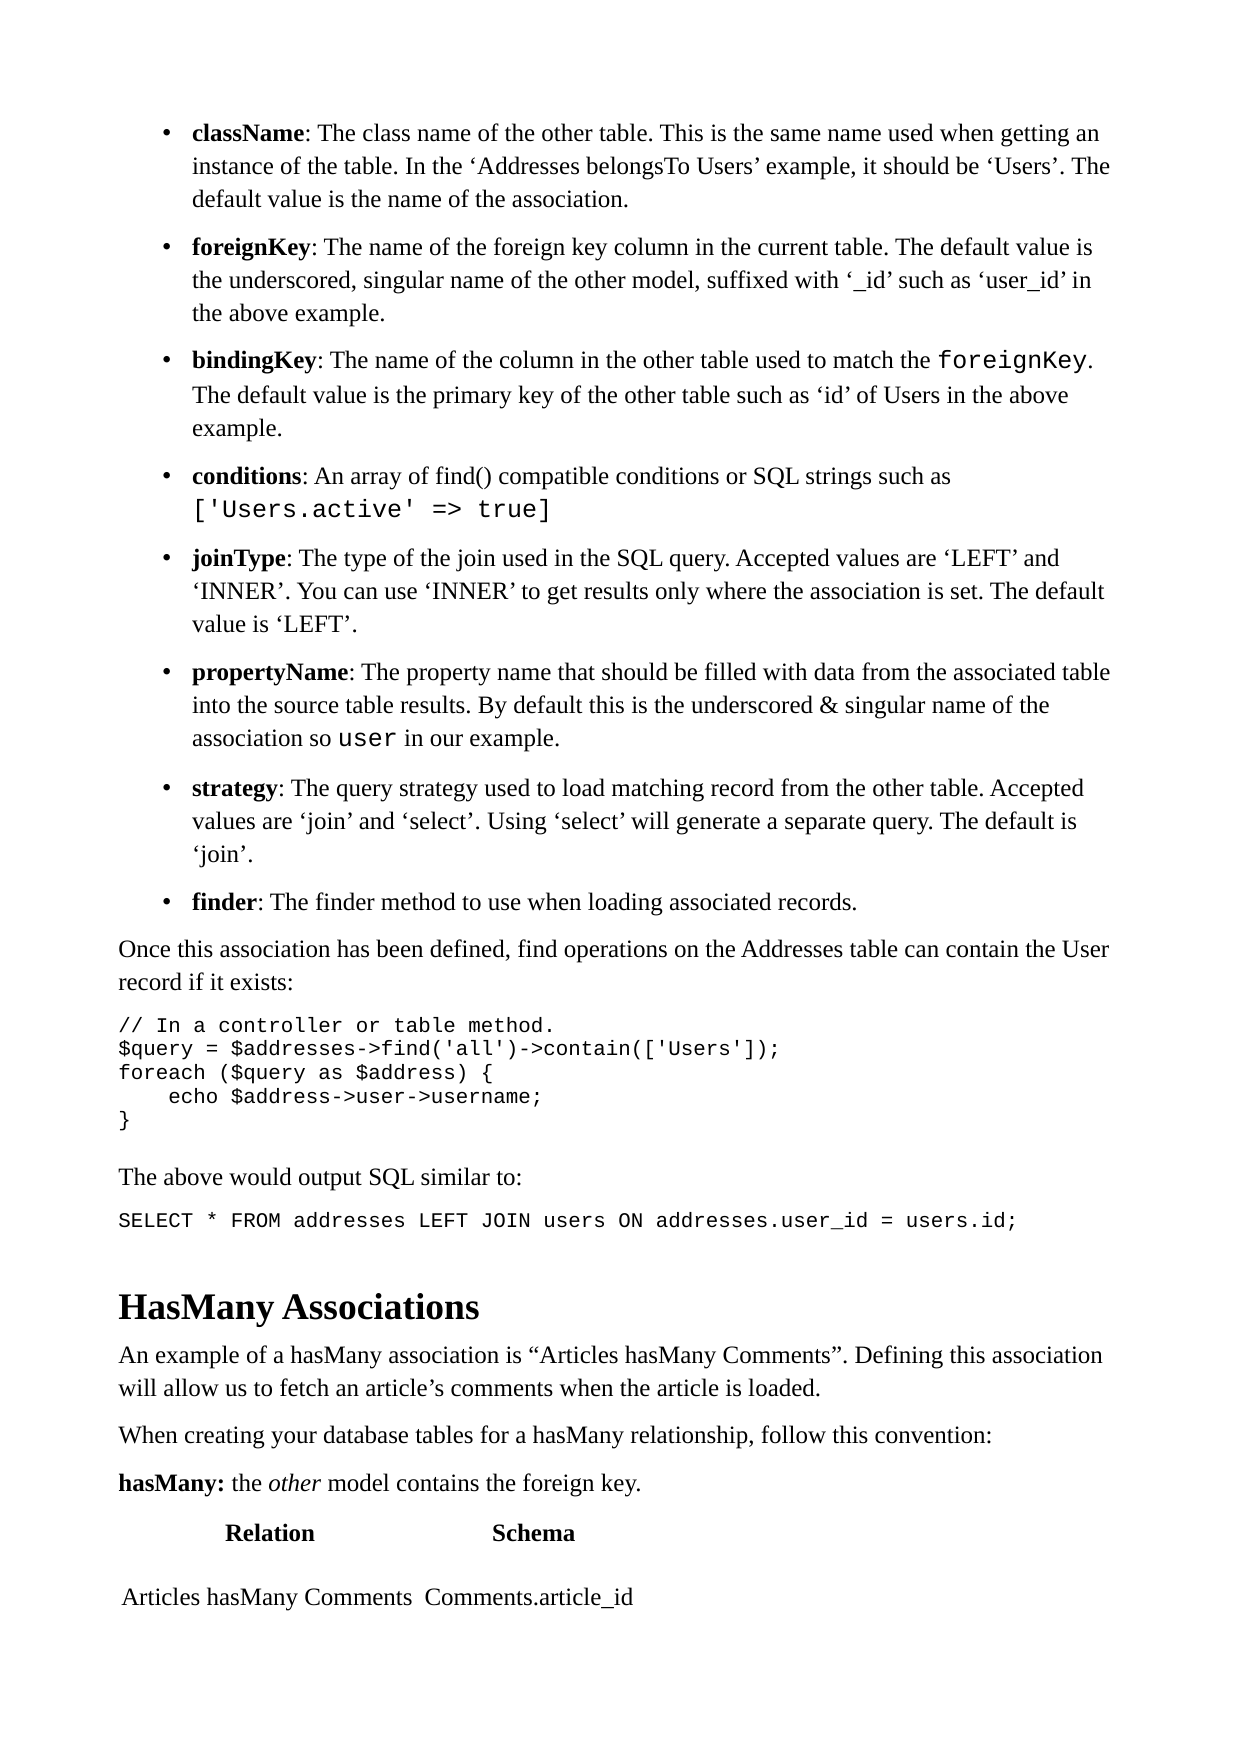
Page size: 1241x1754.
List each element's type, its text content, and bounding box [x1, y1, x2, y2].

list foreignKey: The name of the foreign key column in the current table. The default value is the underscored, singular name of the other model, suffixed with ‘_id’ such as ‘user_id’ in the above example. [162, 232, 1122, 327]
text $query = $addresses->find('all')->contain(['Users']); [118, 1038, 1122, 1062]
text hasMany: the other model contains the foreign key. [118, 1468, 1122, 1497]
list strategy: The query strategy used to load matching record from the other table. Accepted values are ‘join’ and ‘select’. Using ‘select’ will generate a separate query. The default is ‘join’. [162, 773, 1122, 868]
table_cell Articles hasMany Comments [118, 1580, 421, 1614]
text When creating your database tables for a hasMany relationship, follow this convention: [118, 1420, 1122, 1449]
table_header Relation [118, 1516, 421, 1579]
text SELECT * FROM addresses LEFT JOIN users ON addresses.user_id = users.id; [118, 1210, 1122, 1234]
list joinType: The type of the join used in the SQL query. Accepted values are ‘LEFT’ and ‘INNER’. You can use ‘INNER’ to get results only where the association is set. The default value is ‘LEFT’. [162, 543, 1122, 638]
list finder: The finder method to use when loading associated records. [162, 887, 1122, 915]
list className: The class name of the other table. This is the same name used when getting an instance of the table. In the ‘Addresses belongsTo Users’ example, it should be ‘Users’. The default value is the name of the association. [162, 118, 1122, 213]
text An example of a hasMany association is “Articles hasMany Comments”. Defining this association will allow us to fetch an article’s comments when the article is loaded. [118, 1340, 1122, 1401]
subtitle HasMany Associations [118, 1284, 1122, 1327]
text The above would output SQL similar to: [118, 1162, 1122, 1191]
list conditions: An array of find() compatible conditions or SQL strings such as ['Users.active' => true] [162, 461, 1122, 524]
list propertyName: The property name that should be filled with data from the associated table into the source table results. By default this is the underscored & singular name of the association so user in our example. [162, 657, 1122, 754]
text // In a controller or table method. [118, 1015, 1122, 1038]
table_cell Comments.article_id [421, 1580, 645, 1614]
text echo $address->user->username; [118, 1086, 1122, 1109]
text Once this association has been defined, find operations on the Addresses table can contain the User record if it exists: [118, 934, 1122, 996]
list bindingKey: The name of the column in the other table used to match the foreignKey. The default value is the primary key of the other table such as ‘id’ of Users in the above example. [162, 345, 1122, 442]
text } [118, 1109, 1122, 1133]
table_header Schema [421, 1516, 645, 1579]
text foreach ($query as $address) { [118, 1062, 1122, 1086]
